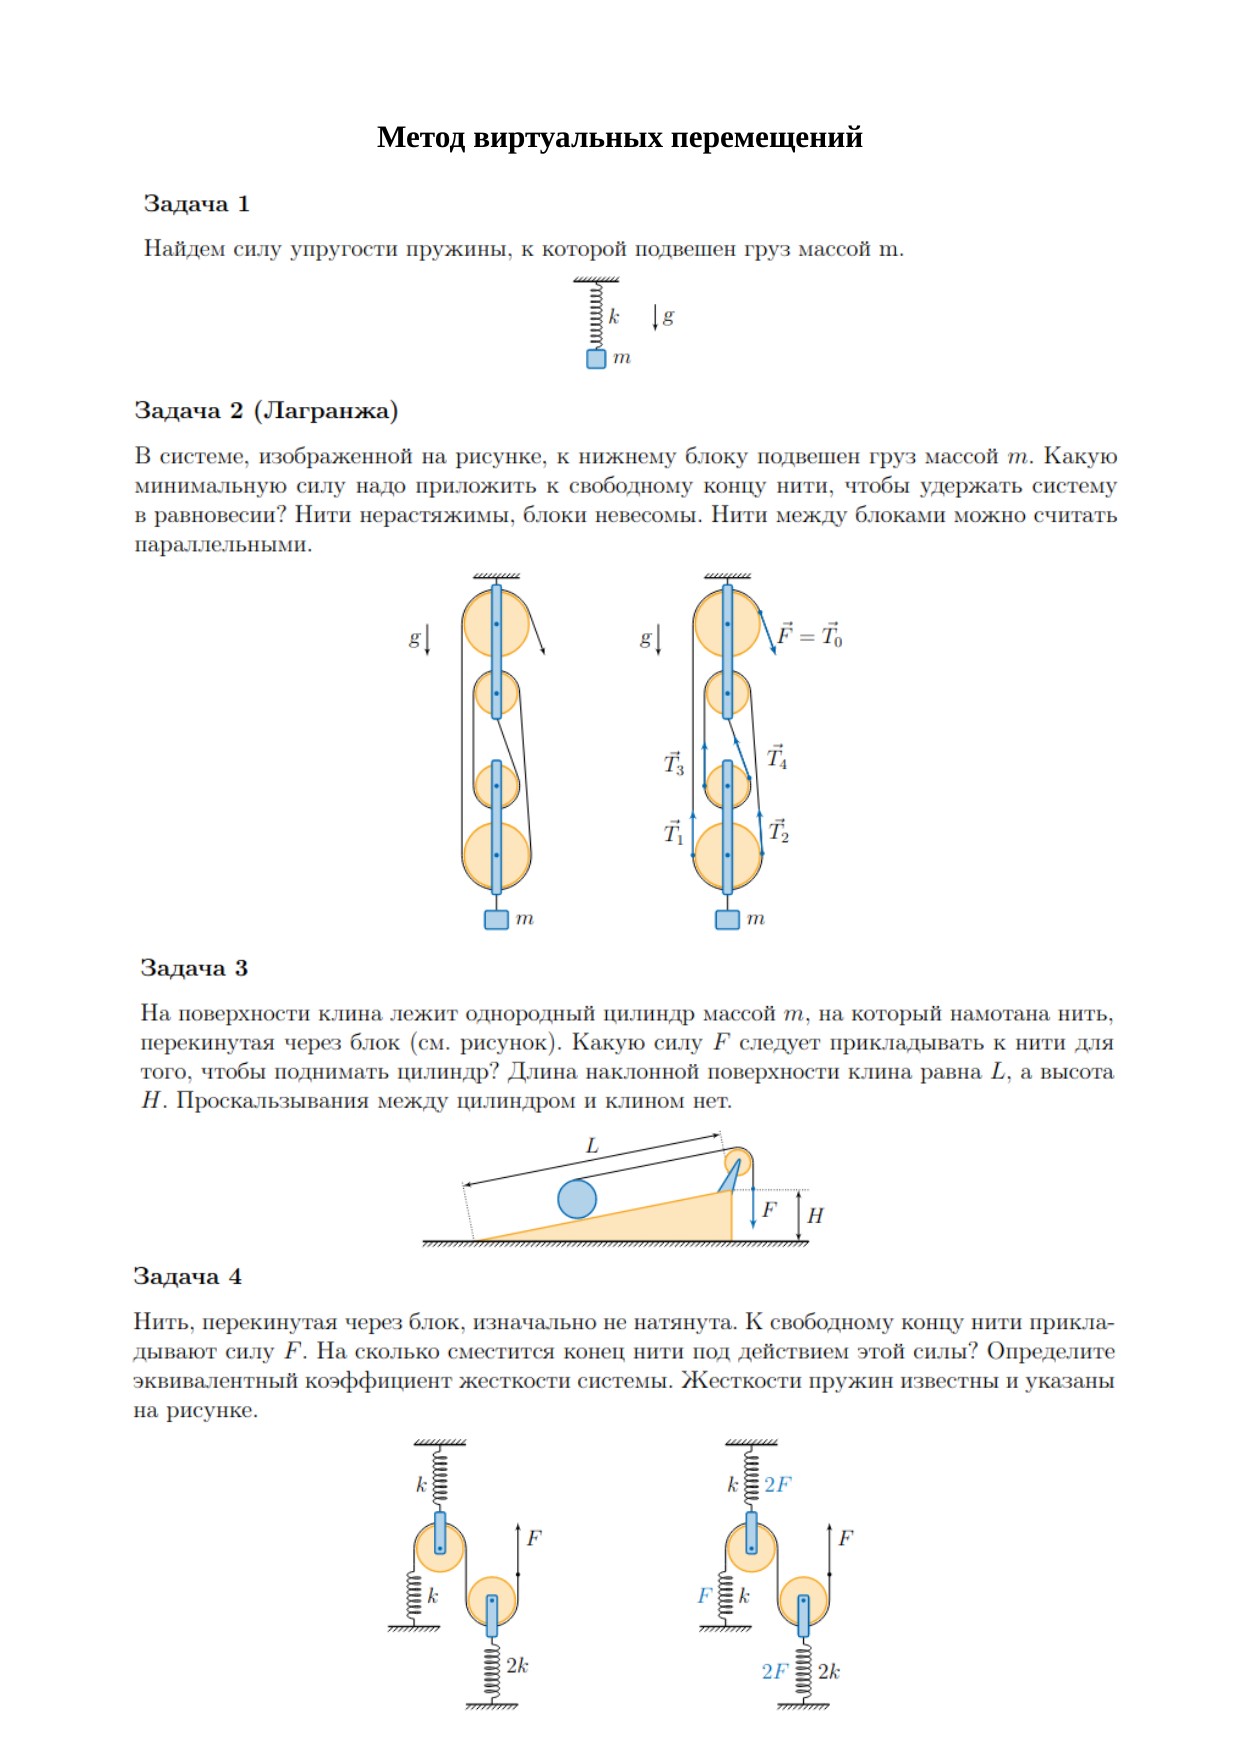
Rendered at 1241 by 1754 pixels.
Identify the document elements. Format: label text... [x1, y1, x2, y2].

text Метод виртуальных перемещений [118, 118, 1122, 154]
picture [118, 180, 1123, 1719]
